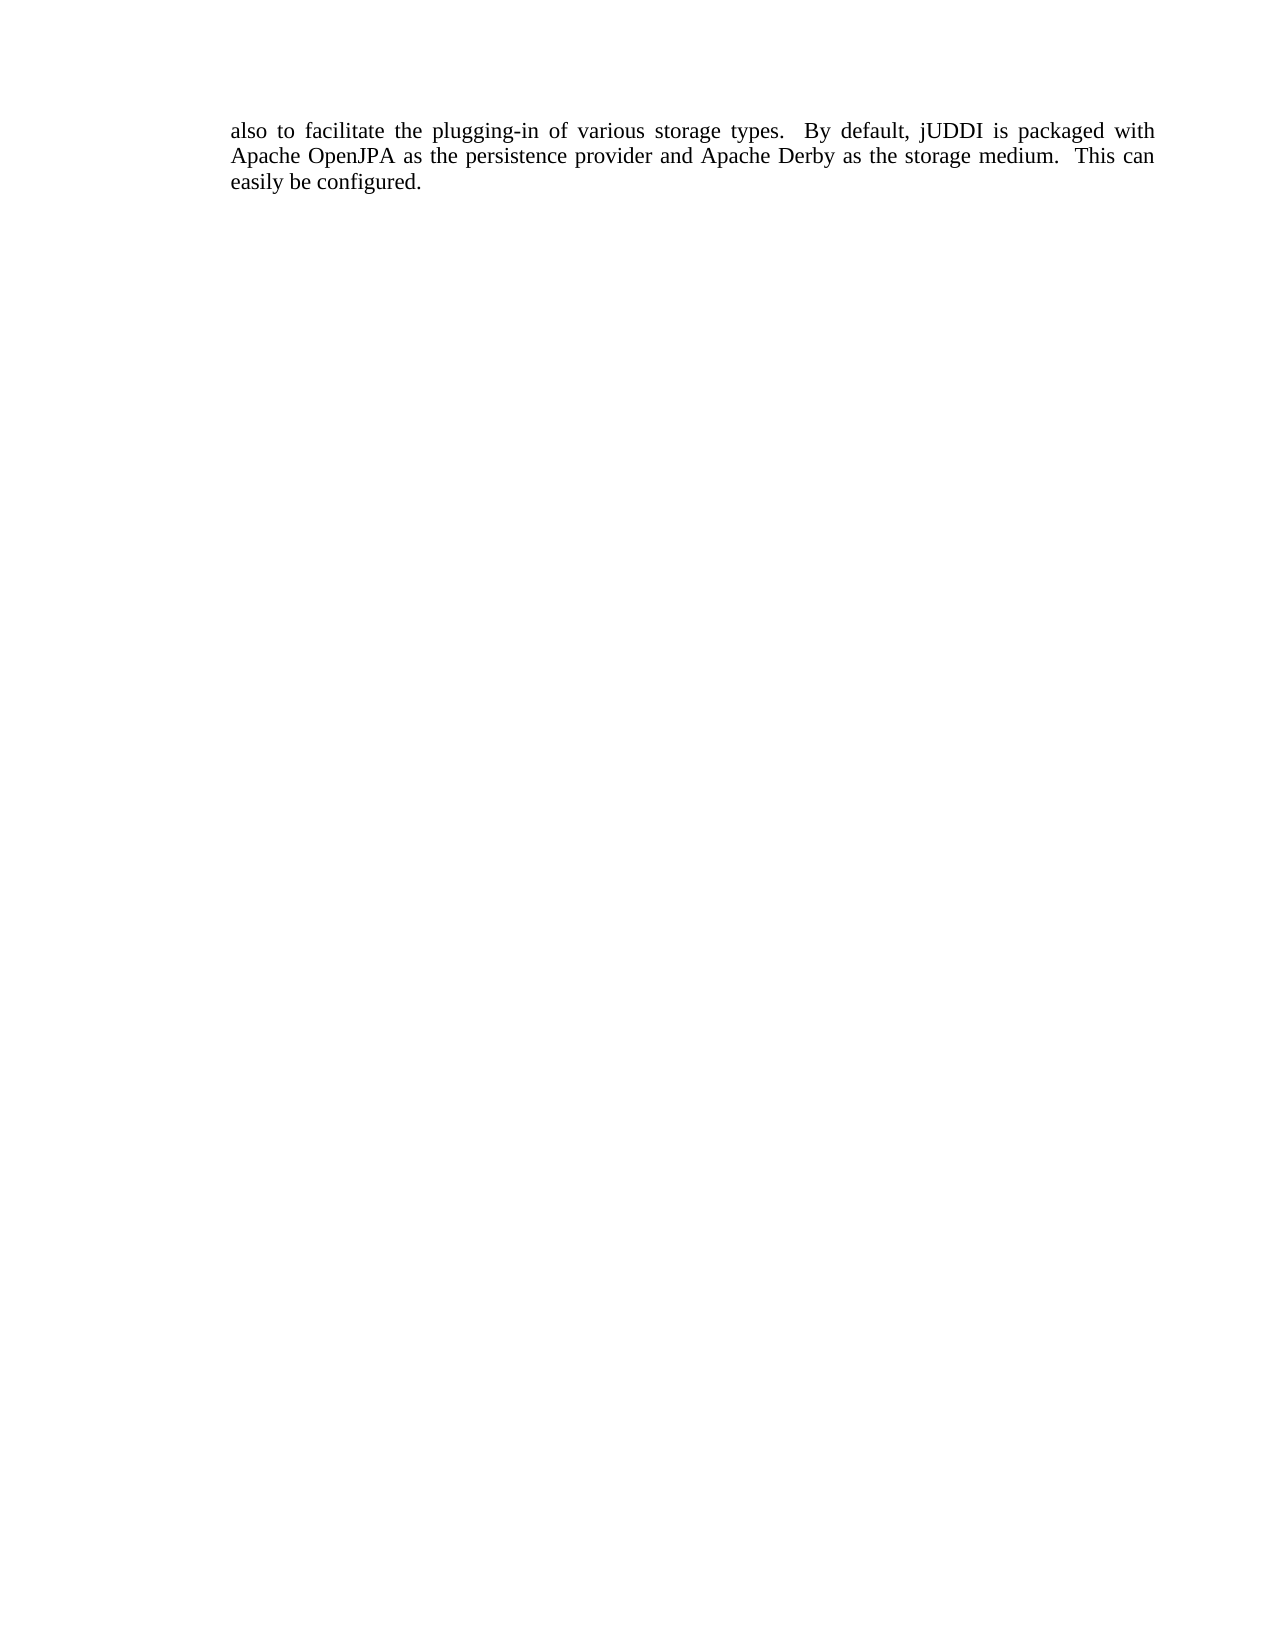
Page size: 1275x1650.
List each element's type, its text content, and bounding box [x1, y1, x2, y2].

text also to facilitate the plugging-in of various storage types. By default, jUDDI is packaged with Apache OpenJPA as the persistence provider and Apache Derby as the storage medium. This can easily be configured. [230, 118, 1157, 194]
